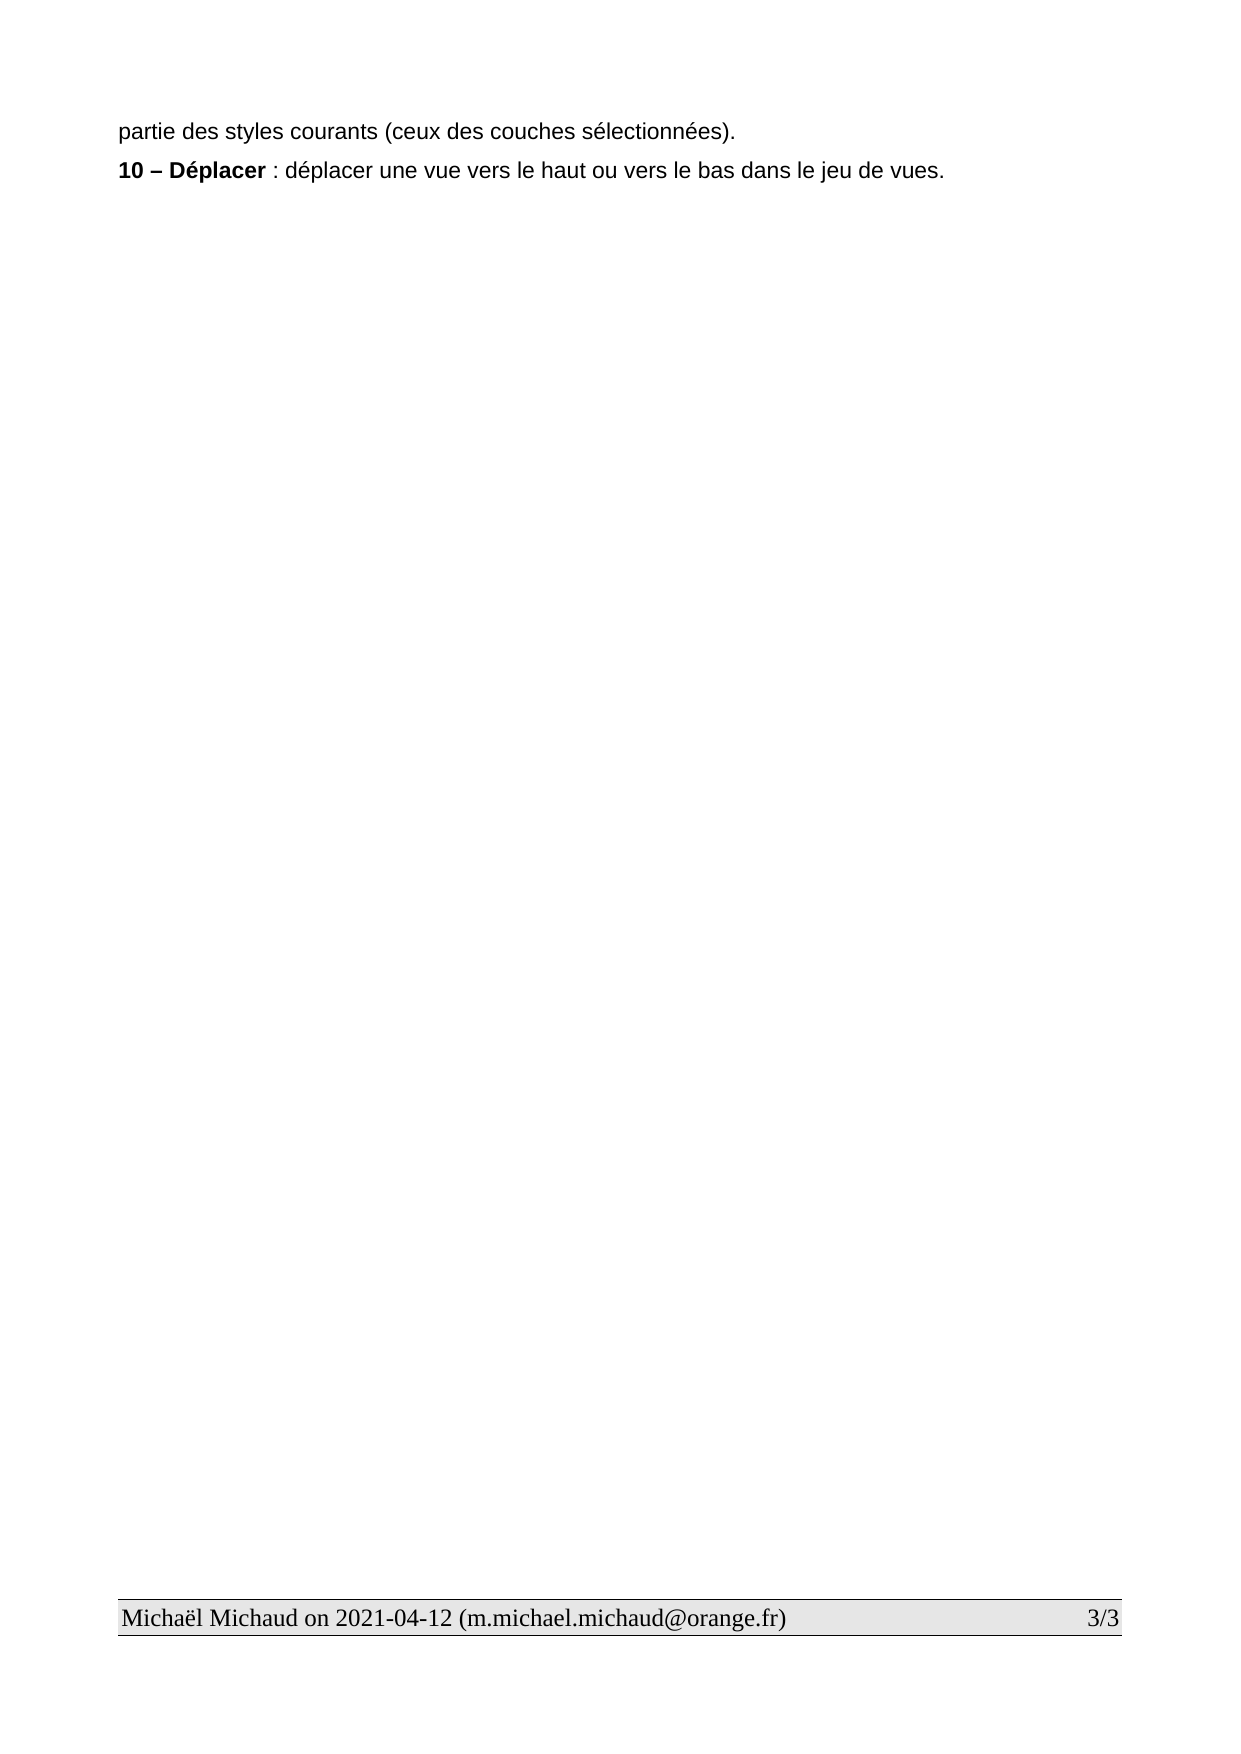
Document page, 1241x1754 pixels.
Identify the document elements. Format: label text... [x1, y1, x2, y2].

text partie des styles courants (ceux des couches sélectionnées). [118, 118, 1122, 144]
text 10 – Déplacer : déplacer une vue vers le haut ou vers le bas dans le jeu de vues. [118, 157, 1122, 183]
